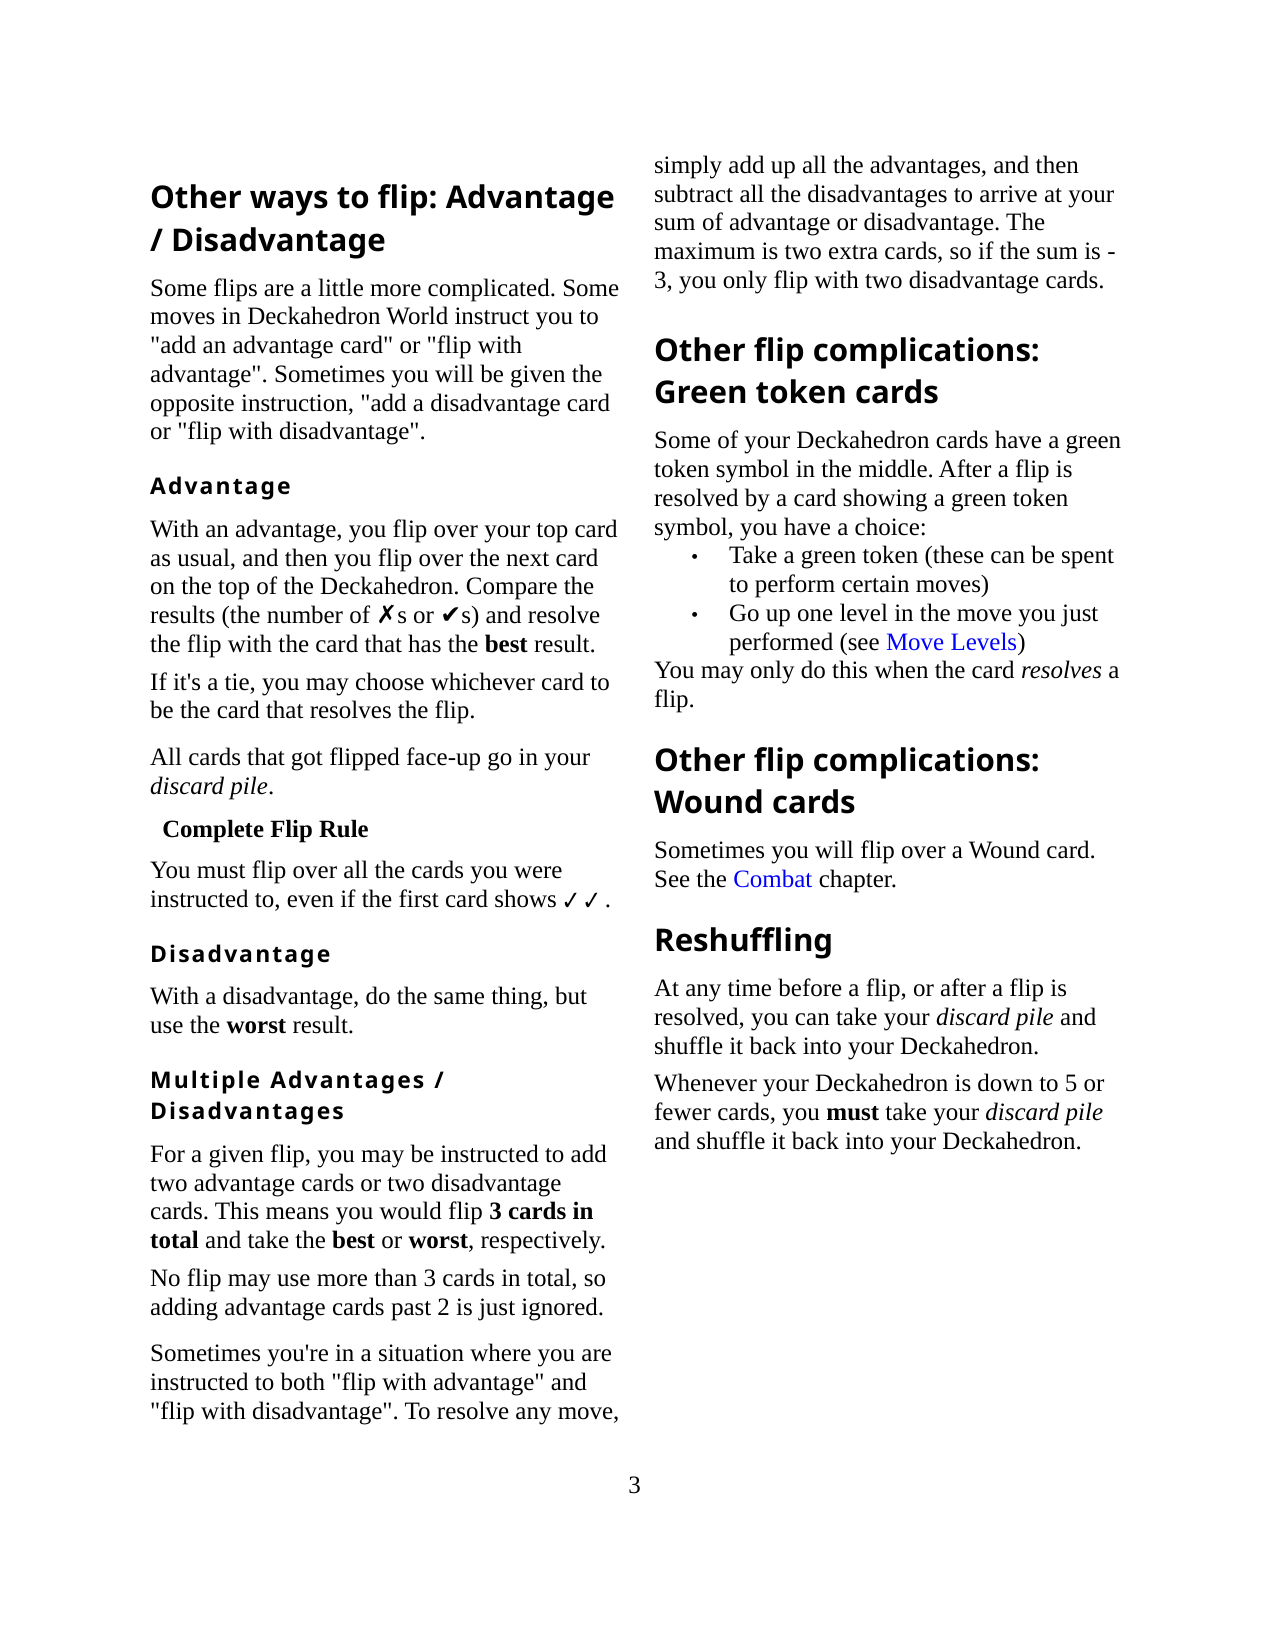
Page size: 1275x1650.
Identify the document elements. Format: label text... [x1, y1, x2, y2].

list Go up one level in the move you just performed (see Move Levels) [691, 598, 1125, 655]
text Sometimes you're in a situation where you are instructed to both "flip with advantage" and "flip with disadvantage". To resolve any move, [150, 1338, 621, 1424]
subtitle Complete Flip Rule [162, 814, 621, 843]
subtitle Other ways to flip: Advantage / Disadvantage [150, 175, 621, 260]
subtitle Multiple Advantages / Disadvantages [150, 1064, 621, 1126]
text All cards that got flipped face-up go in your discard pile. [150, 742, 621, 799]
text Some of your Deckahedron cards have a green token symbol in the middle. After a flip is resolved by a card showing a green token symbol, you have a choice: [654, 425, 1125, 540]
text Whenever your Deckahedron is down to 5 or fewer cards, you must take your discard pile and shuffle it back into your Deckahedron. [654, 1068, 1125, 1155]
text You must flip over all the cards you were instructed to, even if the first card shows ✔✔. [150, 855, 621, 913]
text You may only do this when the card resolves a flip. [654, 655, 1125, 713]
text If it's a tie, you may choose whichever card to be the card that resolves the flip. [150, 667, 621, 724]
text Some flips are a little more complicated. Some moves in Deckahedron World instruct you to "add an advantage card" or "flip with advantage". Sometimes you will be given the opposite instruction, "add a disadvantage card or "flip with disadvantage". [150, 273, 621, 445]
subtitle Other flip complications: Green token cards [654, 328, 1125, 413]
text No flip may use more than 3 cards in total, so adding advantage cards past 2 is just ignored. [150, 1263, 621, 1320]
subtitle Other flip complications: Wound cards [654, 738, 1125, 823]
subtitle Reshuffling [654, 918, 1125, 961]
text At any time before a flip, or after a flip is resolved, you can take your discard pile and shuffle it back into your Deckahedron. [654, 973, 1125, 1059]
subtitle Disadvantage [150, 938, 621, 969]
text With an advantage, you flip over your top card as usual, and then you flip over the next card on the top of the Deckahedron. Compare the results (the number of ✗s or ✔s) and resolve the flip with the card that has the best result. [150, 514, 621, 658]
text For a given flip, you may be instructed to add two advantage cards or two disadvantage cards. This means you would flip 3 cards in total and take the best or worst, respectively. [150, 1139, 621, 1254]
subtitle Advantage [150, 470, 621, 501]
text With a disadvantage, do the same thing, but use the worst result. [150, 981, 621, 1039]
list Take a green token (these can be spent to perform certain moves) [691, 540, 1125, 598]
text simply add up all the advantages, and then subtract all the disadvantages to arrive at your sum of advantage or disadvantage. The maximum is two extra cards, so if the sum is -3, you only flip with two disadvantage cards. [654, 150, 1125, 294]
text Sometimes you will flip over a Wound card. See the Combat chapter. [654, 836, 1125, 893]
